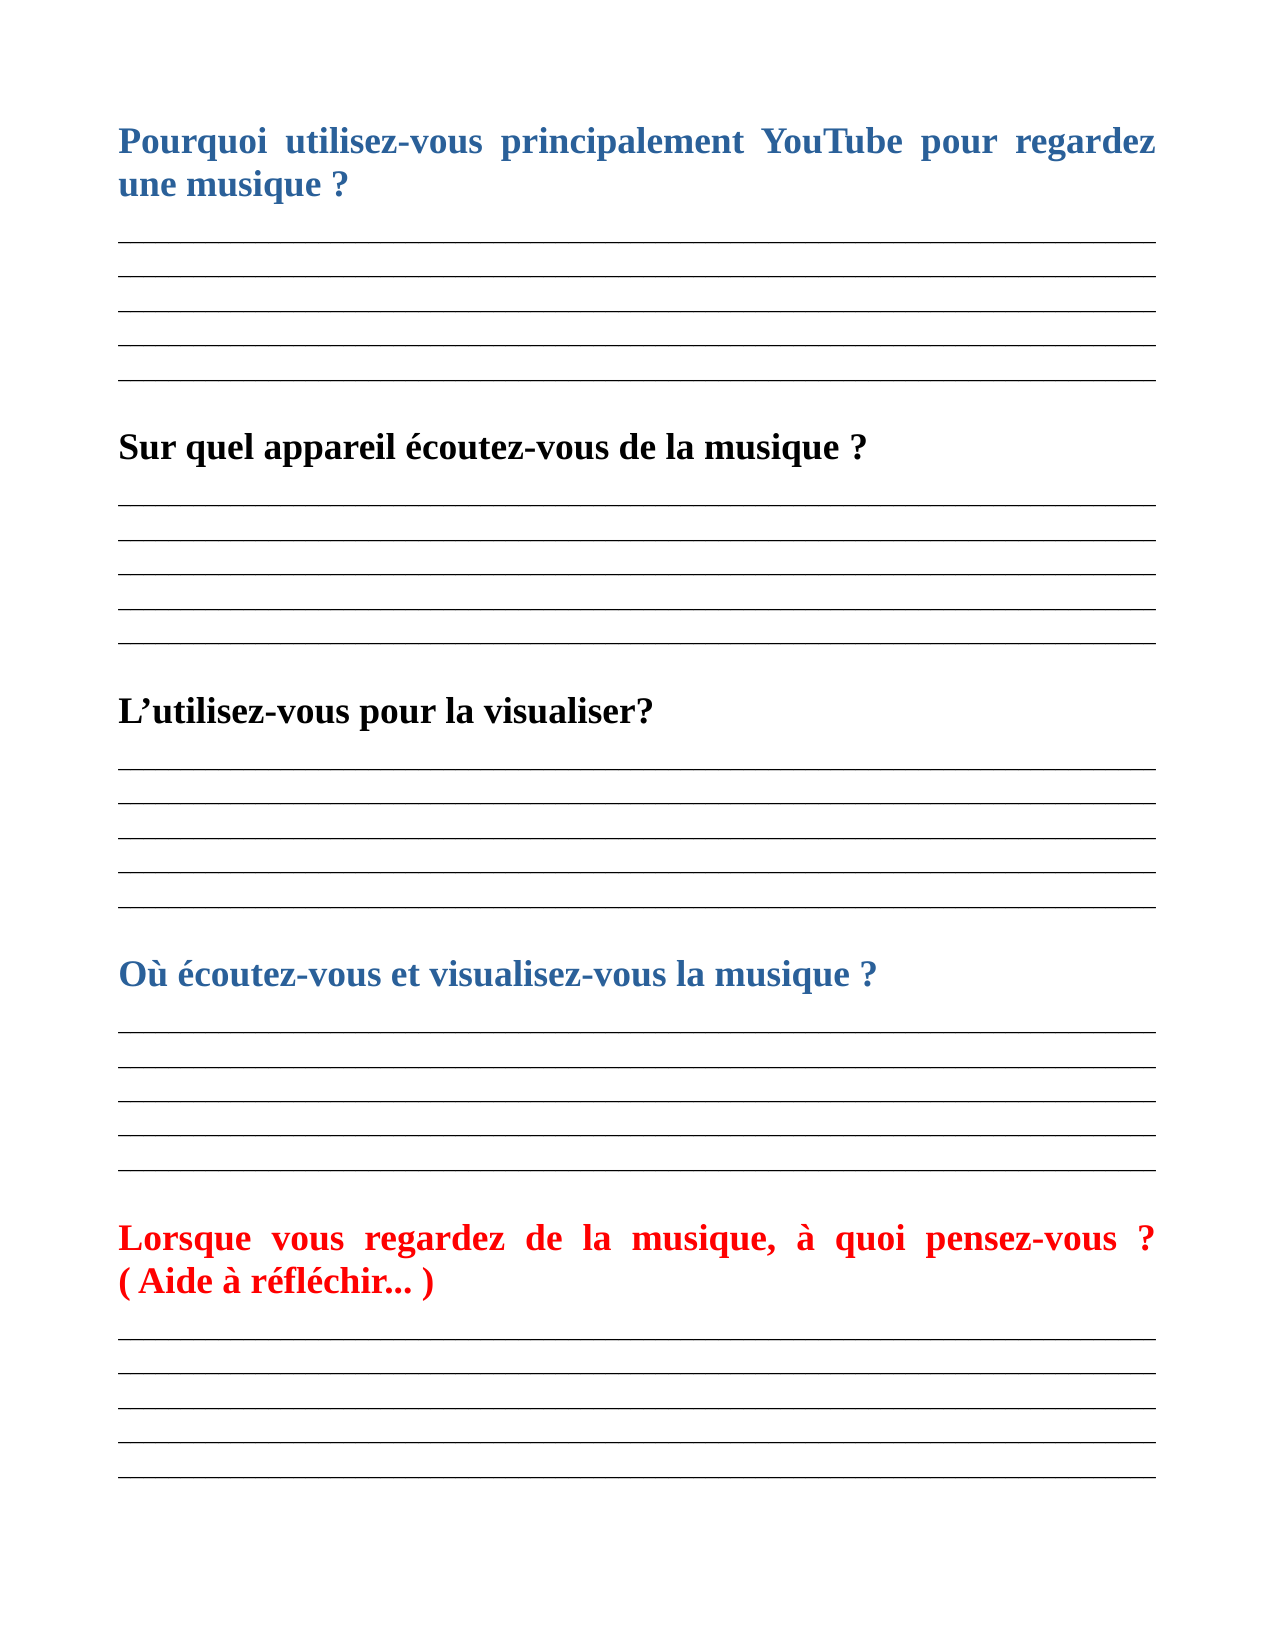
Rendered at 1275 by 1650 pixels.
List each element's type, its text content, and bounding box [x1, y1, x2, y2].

text _______________________________________________________________________________________________________________________________________________________________________________________________________________________________________________________________________________________________________________________________________________________________________________________________________________________________ [118, 1007, 1157, 1174]
subtitle Sur quel appareil écoutez-vous de la musique ? [118, 425, 1157, 468]
text _______________________________________________________________________________________________________________________________________________________________________________________________________________________________________________________________________________________________________________________________________________________________________________________________________________________________ [118, 1314, 1157, 1480]
text _______________________________________________________________________________________________________________________________________________________________________________________________________________________________________________________________________________________________________________________________________________________________________________________________________________________________ [118, 744, 1157, 910]
subtitle Lorsque vous regardez de la musique, à quoi pensez-vous ? ( Aide à réfléchir... ) [118, 1215, 1157, 1301]
subtitle Pourquoi utilisez-vous principalement YouTube pour regardez une musique ? [118, 118, 1157, 204]
text _______________________________________________________________________________________________________________________________________________________________________________________________________________________________________________________________________________________________________________________________________________________________________________________________________________________________ [118, 480, 1157, 647]
text _______________________________________________________________________________________________________________________________________________________________________________________________________________________________________________________________________________________________________________________________________________________________________________________________________________________________ [118, 217, 1157, 383]
subtitle Où écoutez-vous et visualisez-vous la musique ? [118, 952, 1157, 995]
subtitle L’utilisez-vous pour la visualiser? [118, 688, 1157, 731]
